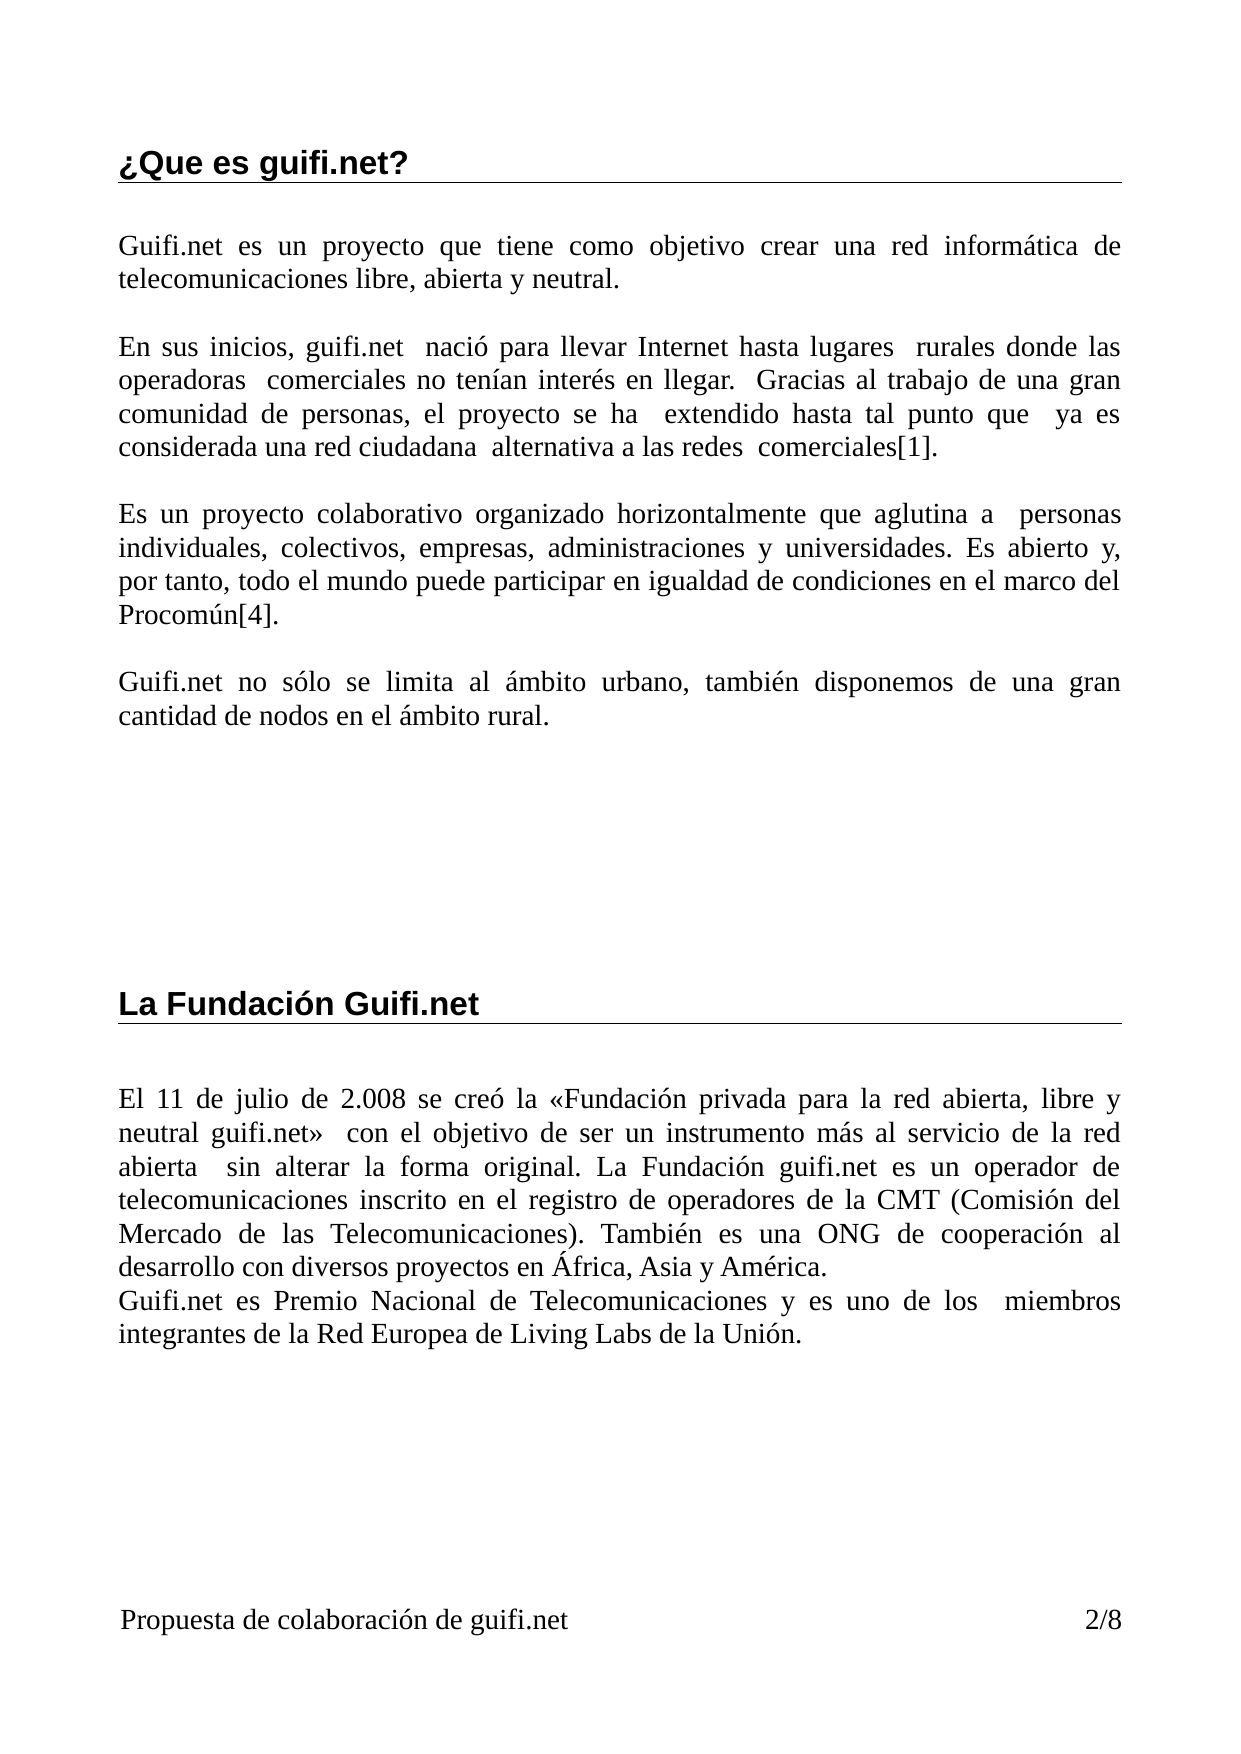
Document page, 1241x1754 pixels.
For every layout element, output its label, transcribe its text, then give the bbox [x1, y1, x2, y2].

text Es un proyecto colaborativo organizado horizontalmente que aglutina a personas individuales, colectivos, empresas, administraciones y universidades. Es abierto y, por tanto, todo el mundo puede participar en igualdad de condiciones en el marco del Procomún[4]. [118, 496, 1122, 631]
text En sus inicios, guifi.net nació para llevar Internet hasta lugares rurales donde las operadoras comerciales no tenían interés en llegar. Gracias al trabajo de una gran comunidad de personas, el proyecto se ha extendido hasta tal punto que ya es considerada una red ciudadana alternativa a las redes comerciales[1]. [118, 329, 1122, 463]
subtitle ¿Que es guifi.net? [118, 143, 1122, 182]
text Guifi.net no sólo se limita al ámbito urbano, también disponemos de una gran cantidad de nodos en el ámbito rural. [118, 664, 1122, 731]
text Guifi.net es un proyecto que tiene como objetivo crear una red informática de telecomunicaciones libre, abierta y neutral. [118, 228, 1122, 295]
text El 11 de julio de 2.008 se creó la «Fundación privada para la red abierta, libre y neutral guifi.net» con el objetivo de ser un instrumento más al servicio de la red abierta sin alterar la forma original. La Fundación guifi.net es un operador de telecomunicaciones inscrito en el registro de operadores de la CMT (Comisión del Mercado de las Telecomunicaciones). También es una ONG de cooperación al desarrollo con diversos proyectos en África, Asia y América. [118, 1082, 1122, 1283]
text Guifi.net es Premio Nacional de Telecomunicaciones y es uno de los miembros integrantes de la Red Europea de Living Labs de la Unión. [118, 1283, 1122, 1350]
subtitle La Fundación Guifi.net [118, 984, 1122, 1023]
